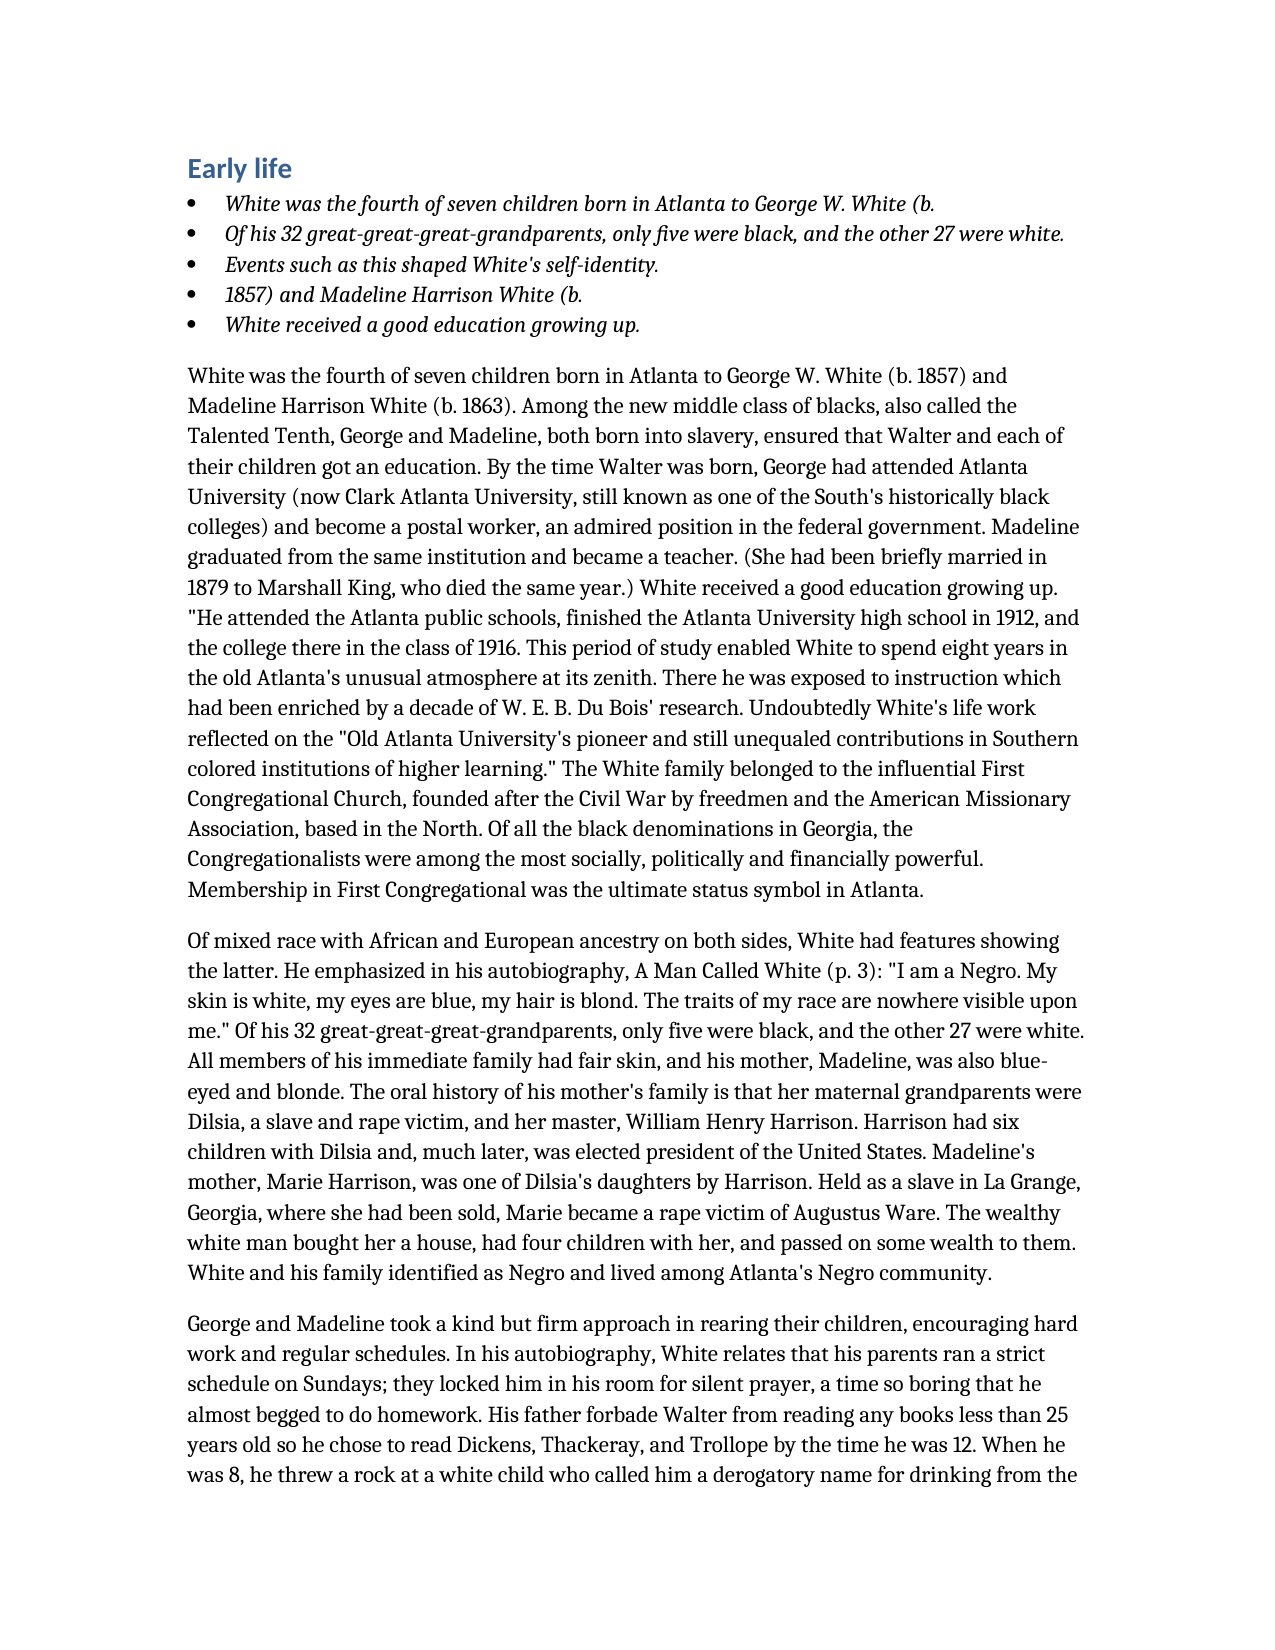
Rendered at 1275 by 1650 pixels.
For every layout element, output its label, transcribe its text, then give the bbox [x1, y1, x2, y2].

list 1857) and Madeline Harrison White (b. [187, 282, 1087, 308]
subtitle Early life [187, 150, 1087, 186]
list White received a good education growing up. [187, 312, 1087, 338]
text Of mixed race with African and European ancestry on both sides, White had features showing the latter. He emphasized in his autobiography, A Man Called White (p. 3): "I am a Negro. My skin is white, my eyes are blue, my hair is blond. The traits of my race are nowhere visible upon me." Of his 32 great-great-great-grandparents, only five were black, and the other 27 were white. All members of his immediate family had fair skin, and his mother, Madeline, was also blue-eyed and blonde. The oral history of his mother's family is that her maternal grandparents were Dilsia, a slave and rape victim, and her master, William Henry Harrison. Harrison had six children with Dilsia and, much later, was elected president of the United States. Madeline's mother, Marie Harrison, was one of Dilsia's daughters by Harrison. Held as a slave in La Grange, Georgia, where she had been sold, Marie became a rape victim of Augustus Ware. The wealthy white man bought her a house, had four children with her, and passed on some wealth to them. White and his family identified as Negro and lived among Atlanta's Negro community. [187, 927, 1087, 1286]
list White was the fourth of seven children born in Atlanta to George W. White (b. [187, 191, 1087, 217]
text George and Madeline took a kind but firm approach in rearing their children, encouraging hard work and regular schedules. In his autobiography, White relates that his parents ran a strict schedule on Sundays; they locked him in his room for silent prayer, a time so boring that he almost begged to do homework. His father forbade Walter from reading any books less than 25 years old so he chose to read Dickens, Thackeray, and Trollope by the time he was 12. When he was 8, he threw a rock at a white child who called him a derogatory name for drinking from the [187, 1311, 1087, 1488]
list Of his 32 great-great-great-grandparents, only five were black, and the other 27 were white. [187, 221, 1087, 247]
text White was the fourth of seven children born in Atlanta to George W. White (b. 1857) and Madeline Harrison White (b. 1863). Among the new middle class of blacks, also called the Talented Tenth, George and Madeline, both born into slavery, ensured that Walter and each of their children got an education. By the time Walter was born, George had attended Atlanta University (now Clark Atlanta University, still known as one of the South's historically black colleges) and become a postal worker, an admired position in the federal government. Madeline graduated from the same institution and became a teacher. (She had been briefly married in 1879 to Marshall King, who died the same year.) White received a good education growing up. "He attended the Atlanta public schools, finished the Atlanta University high school in 1912, and the college there in the class of 1916. This period of study enabled White to spend eight years in the old Atlanta's unusual atmosphere at its zenith. There he was exposed to instruction which had been enriched by a decade of W. E. B. Du Bois' research. Undoubtedly White's life work reflected on the "Old Atlanta University's pioneer and still unequaled contributions in Southern colored institutions of higher learning." The White family belonged to the influential First Congregational Church, founded after the Civil War by freedmen and the American Missionary Association, based in the North. Of all the black denominations in Georgia, the Congregationalists were among the most socially, politically and financially powerful. Membership in First Congregational was the ultimate status symbol in Atlanta. [187, 363, 1087, 903]
list Events such as this shaped White's self-identity. [187, 251, 1087, 278]
